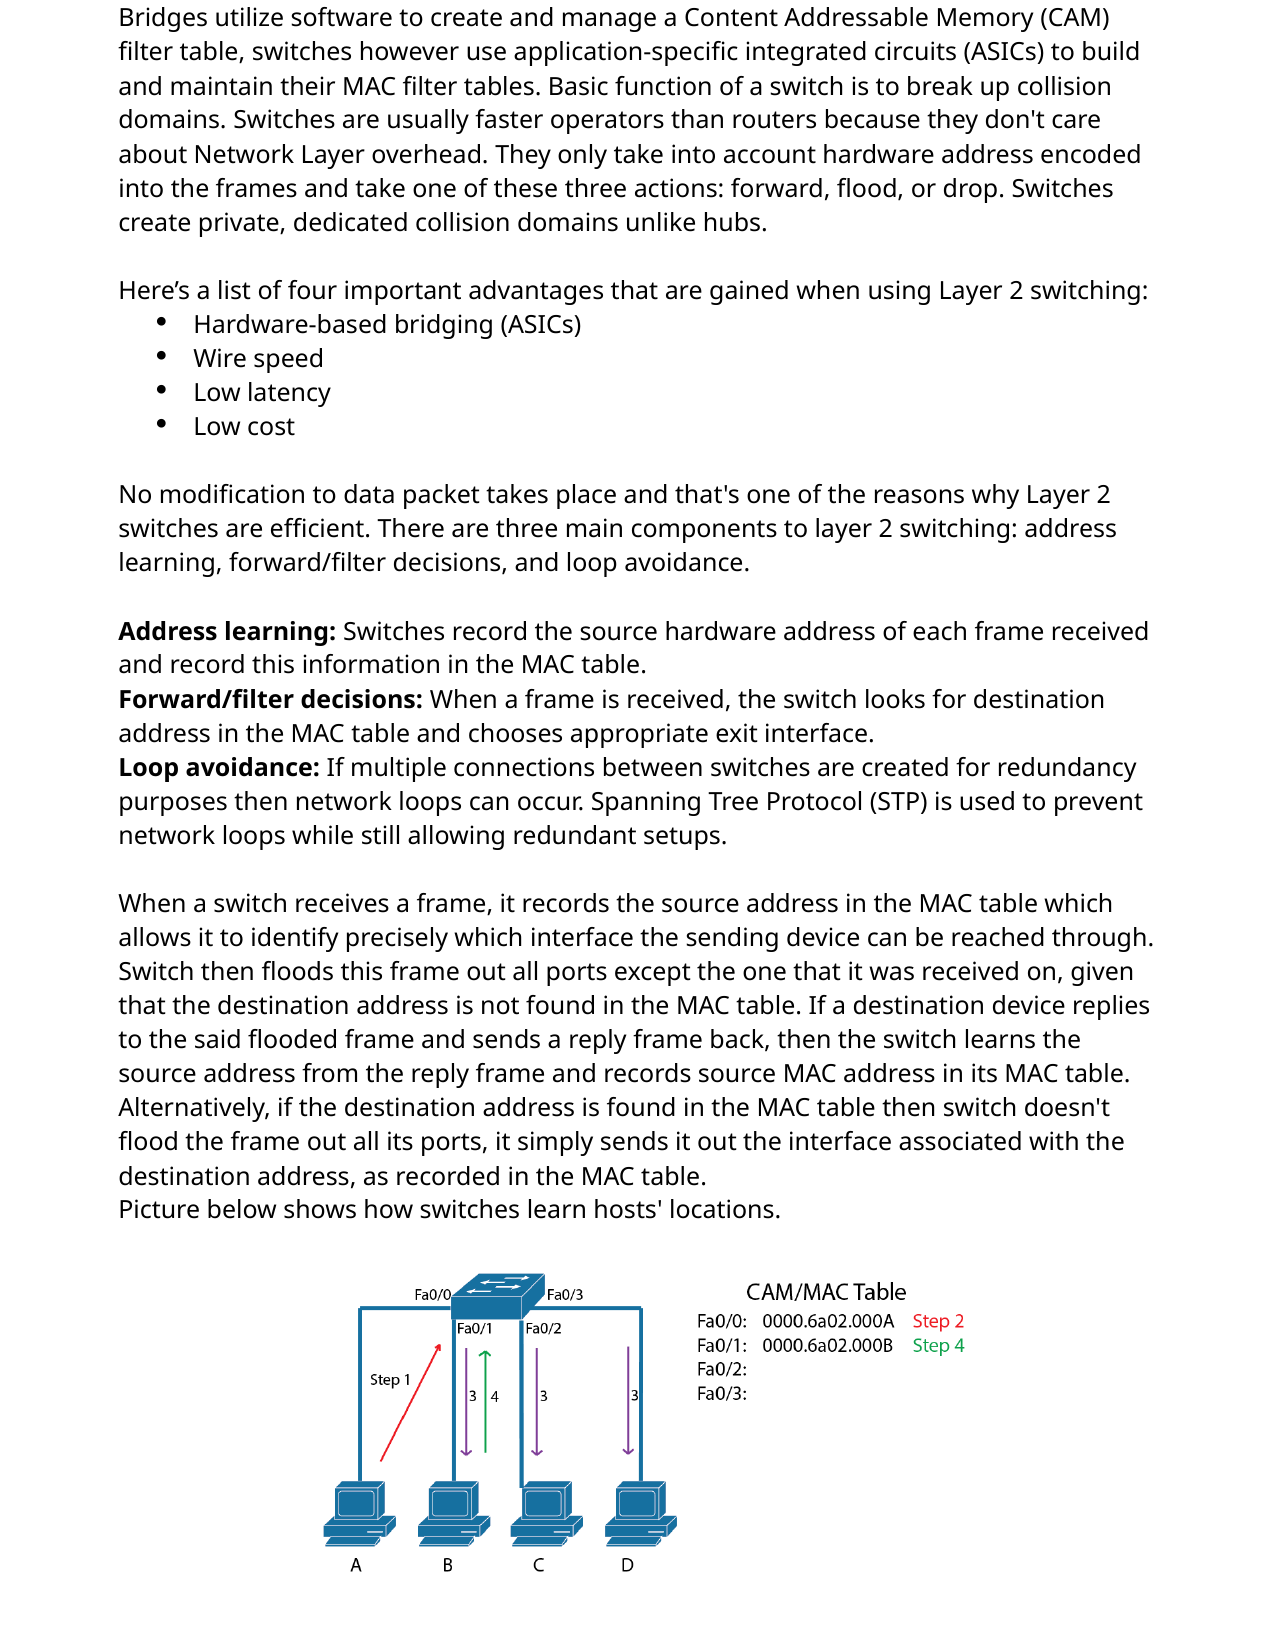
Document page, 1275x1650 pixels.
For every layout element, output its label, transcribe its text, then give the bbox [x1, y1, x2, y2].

text Here’s a list of four important advantages that are gained when using Layer 2 switching: [118, 272, 1157, 307]
list Hardware-based bridging (ASICs) [156, 307, 1157, 341]
list Low cost [156, 409, 1157, 443]
text Alternatively, if the destination address is found in the MAC table then switch doesn't flood the frame out all its ports, it simply sends it out the interface associated with the destination address, as recorded in the MAC table. [118, 1090, 1157, 1192]
text Forward/filter decisions: When a frame is received, the switch looks for destination address in the MAC table and chooses appropriate exit interface. [118, 681, 1157, 749]
list Wire speed [156, 341, 1157, 375]
picture [285, 1238, 991, 1580]
text When a switch receives a frame, it records the source address in the MAC table which allows it to identify precisely which interface the sending device can be reached through. Switch then floods this frame out all ports except the one that it was received on, given that the destination address is not found in the MAC table. If a destination device replies to the said flooded frame and sends a reply frame back, then the switch learns the source address from the reply frame and records source MAC address in its MAC table. [118, 886, 1157, 1090]
text Loop avoidance: If multiple connections between switches are created for redundancy purposes then network loops can occur. Spanning Tree Protocol (STP) is used to prevent network loops while still allowing redundant setups. [118, 749, 1157, 852]
list Low latency [156, 375, 1157, 409]
text Picture below shows how switches learn hosts' locations. [118, 1192, 1157, 1226]
text Bridges utilize software to create and manage a Content Addressable Memory (CAM) filter table, switches however use application-specific integrated circuits (ASICs) to build and maintain their MAC filter tables. Basic function of a switch is to break up collision domains. Switches are usually faster operators than routers because they don't care about Network Layer overhead. They only take into account hardware address encoded into the frames and take one of these three actions: forward, flood, or drop. Switches create private, dedicated collision domains unlike hubs. [118, 0, 1157, 238]
text Address learning: Switches record the source hardware address of each frame received and record this information in the MAC table. [118, 613, 1157, 681]
text No modification to data packet takes place and that's one of the reasons why Layer 2 switches are efficient. There are three main components to layer 2 switching: address learning, forward/filter decisions, and loop avoidance. [118, 477, 1157, 579]
